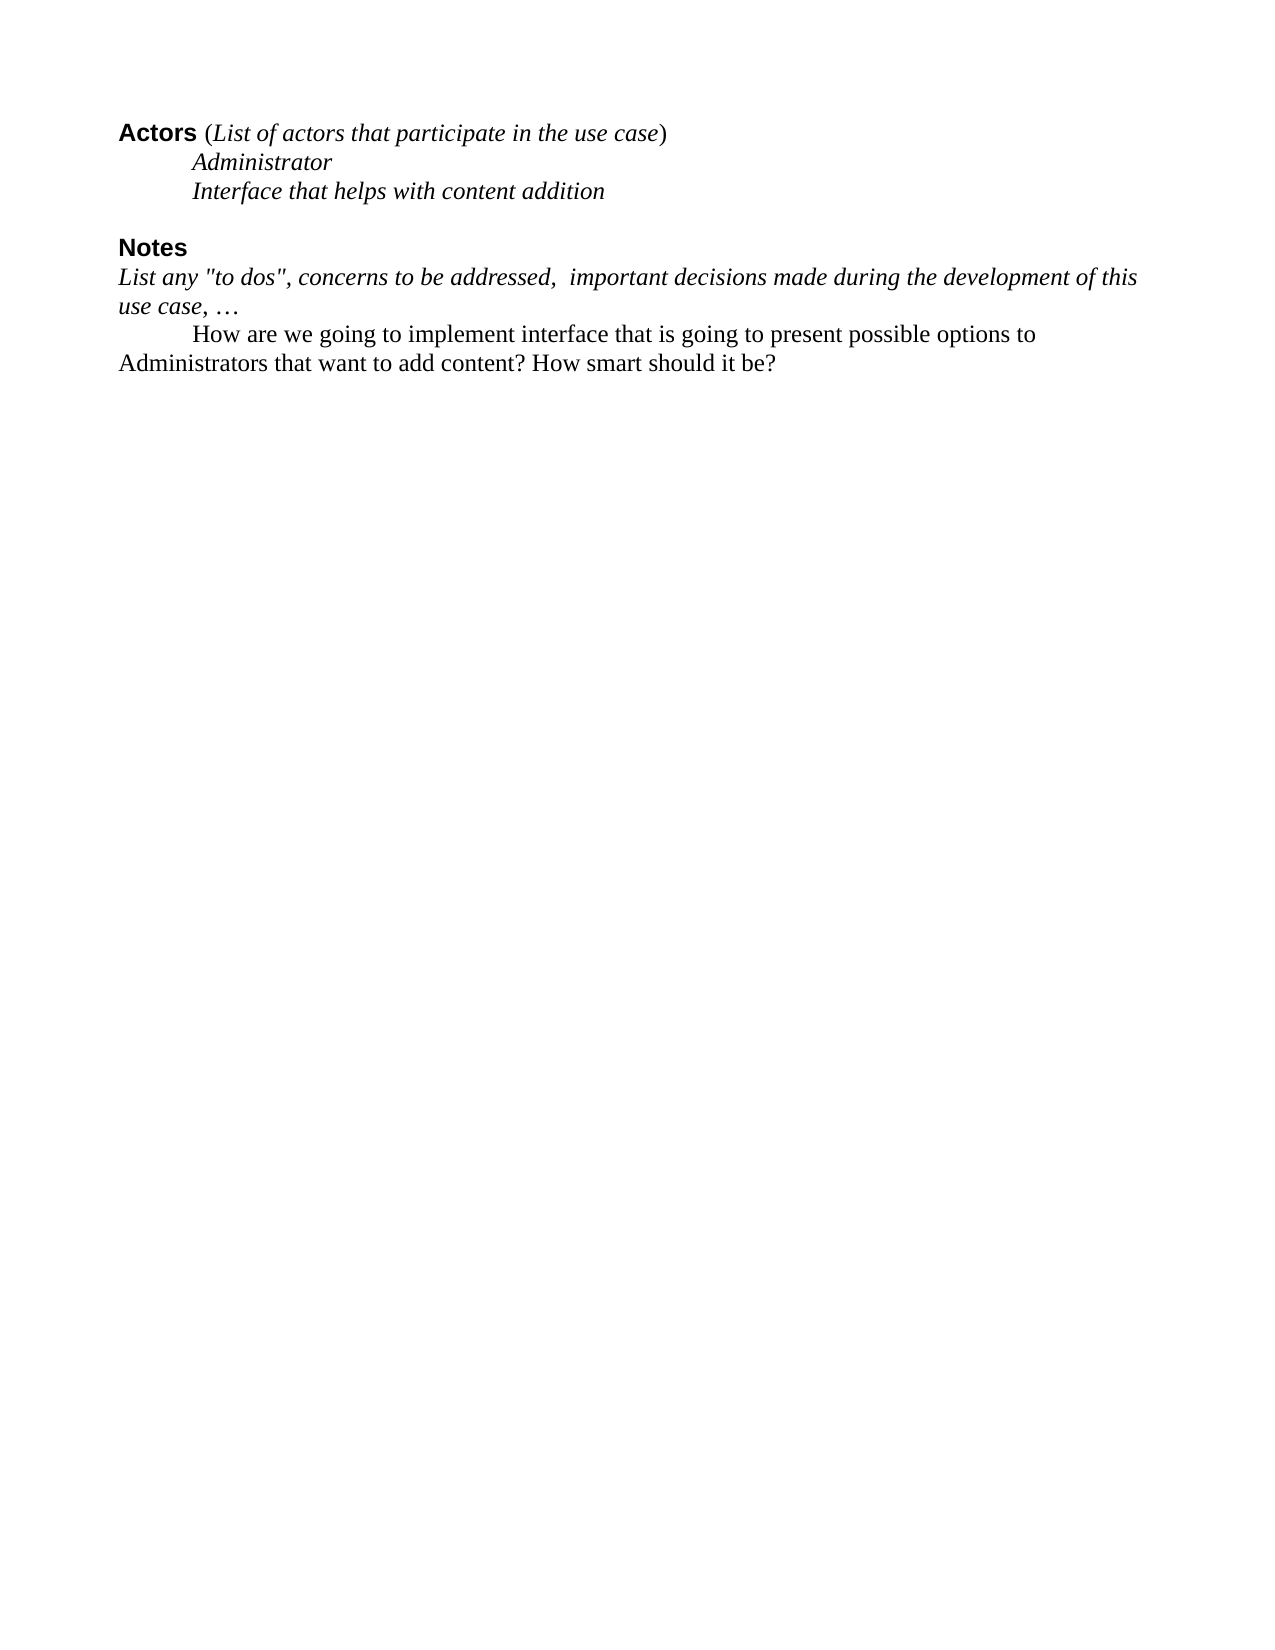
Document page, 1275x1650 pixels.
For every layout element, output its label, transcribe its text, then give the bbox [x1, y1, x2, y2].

text Interface that helps with content addition [118, 176, 1157, 204]
text List any "to dos", concerns to be addressed, important decisions made during the development of this use case, … [118, 262, 1157, 319]
text How are we going to implement interface that is going to present possible options to Administrators that want to add content? How smart should it be? [118, 319, 1157, 377]
text Actors (List of actors that participate in the use case) [118, 118, 1157, 147]
text Administrator [118, 147, 1157, 176]
text Notes [118, 233, 1157, 262]
